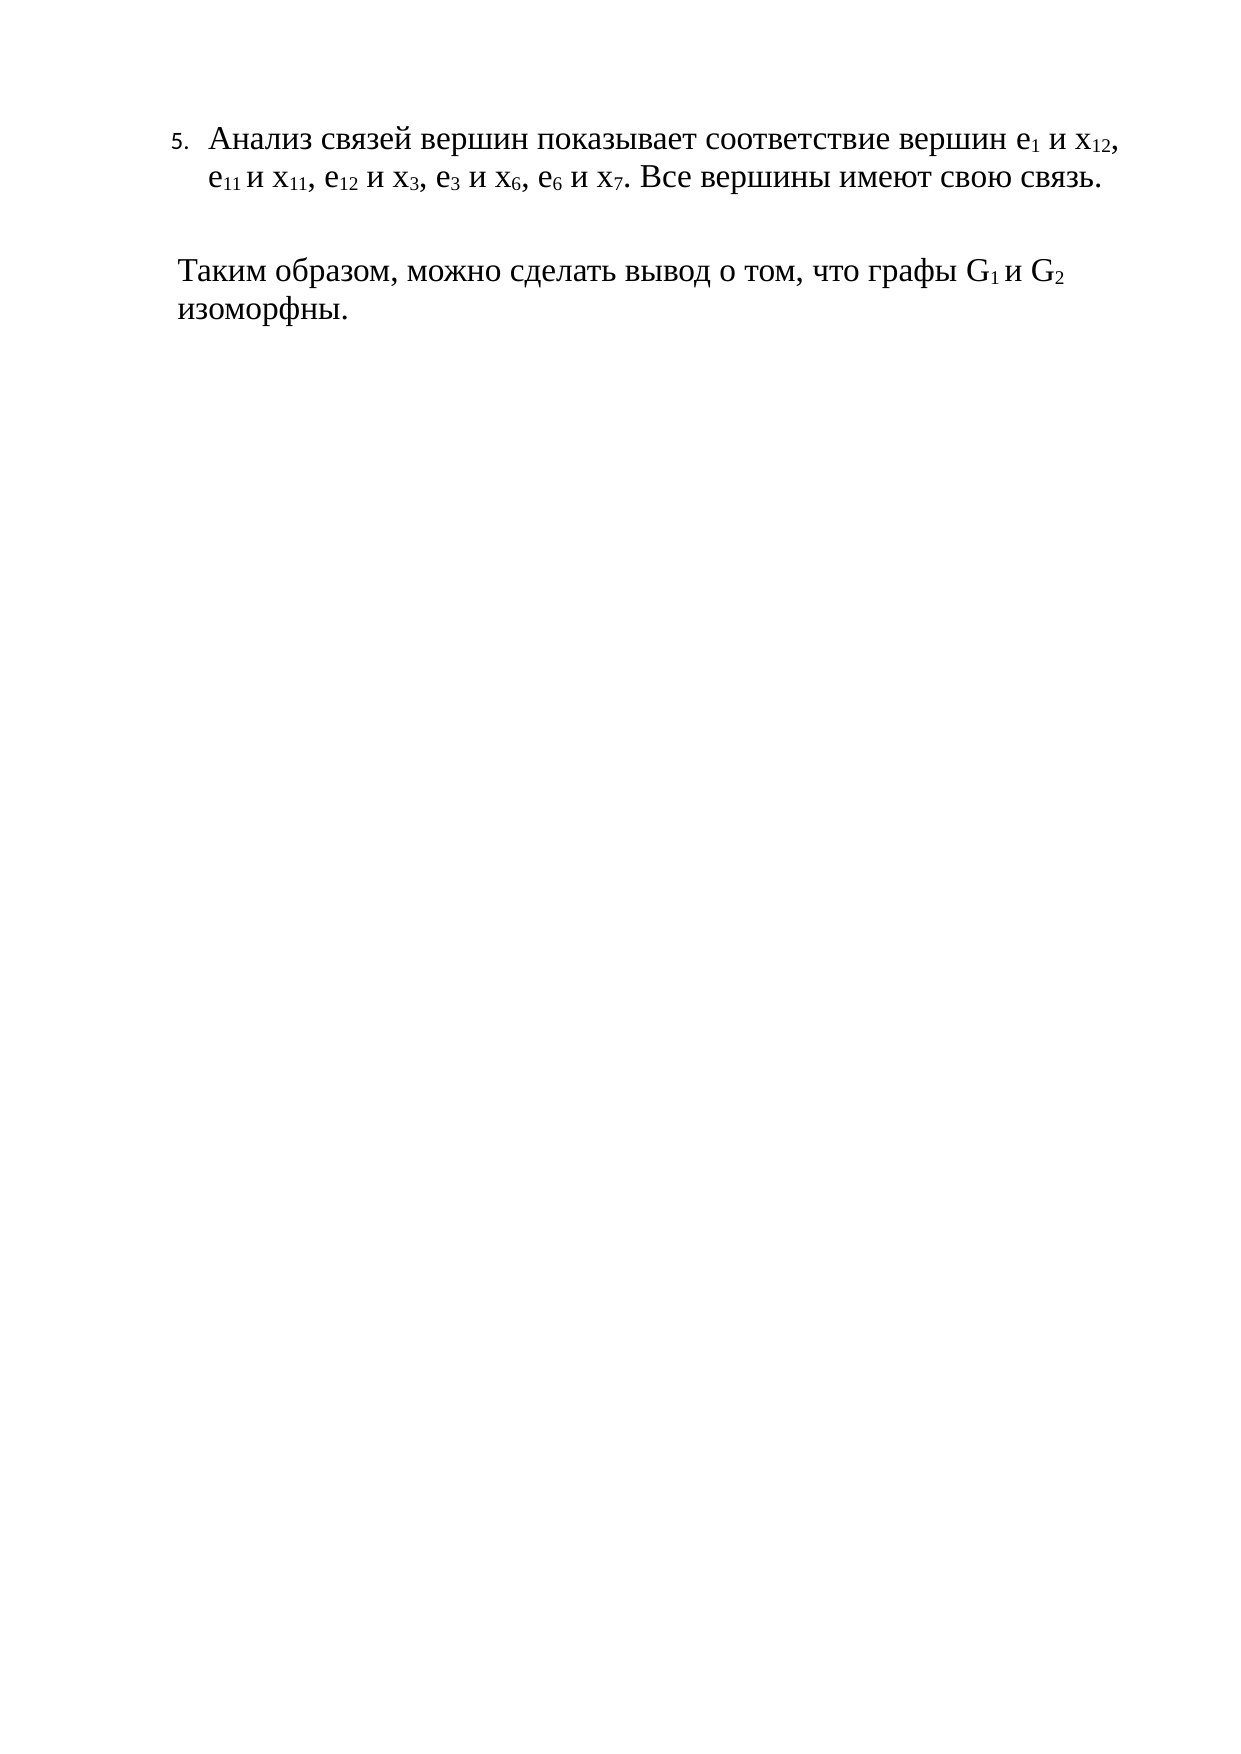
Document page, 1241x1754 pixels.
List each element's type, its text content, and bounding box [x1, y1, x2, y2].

list Анализ связей вершин показывает соответствие вершин e1 и х12, е11 и х11, е12 и х3, е3 и х6, е6 и х7. Все вершины имеют свою связь. [170, 118, 1152, 195]
text Таким образом, можно сделать вывод о том, что графы G1 и G2 изоморфны. [177, 250, 1152, 326]
